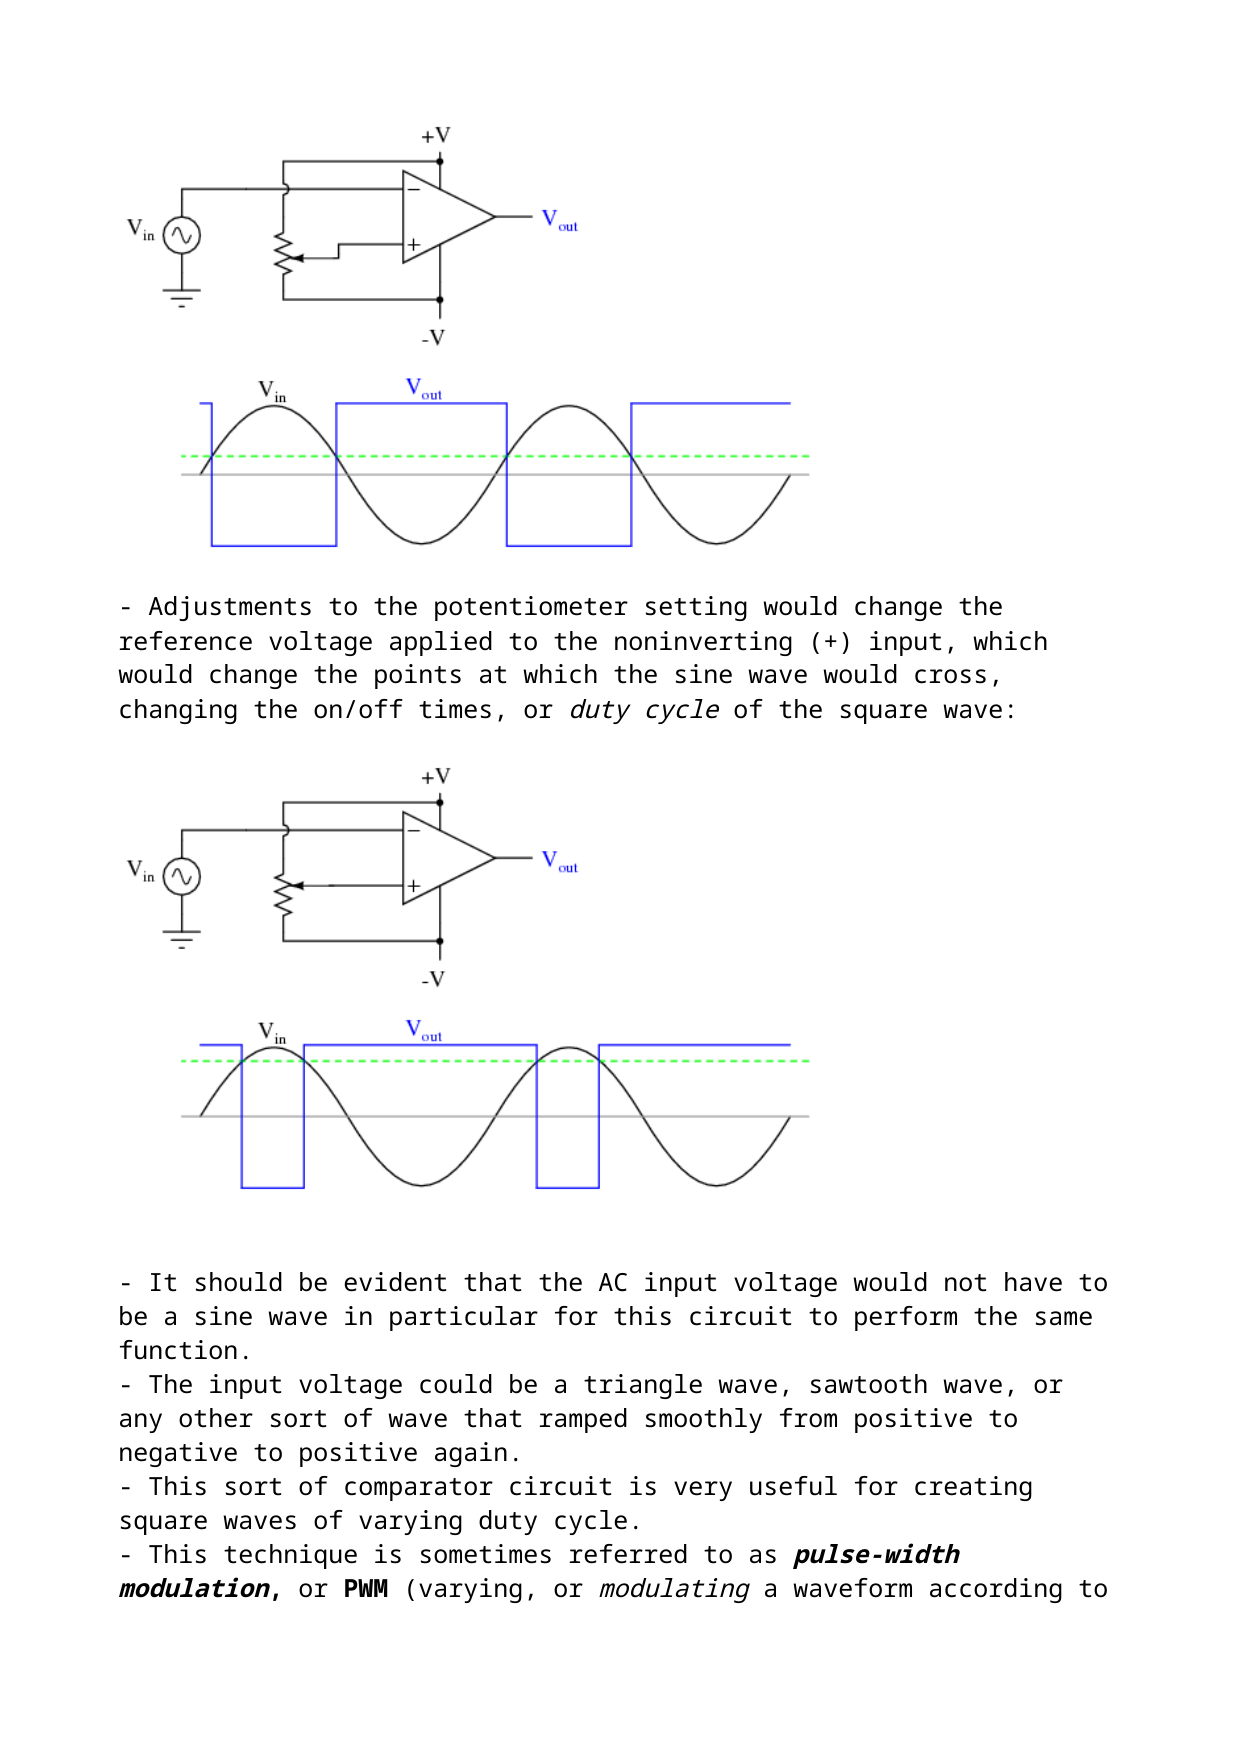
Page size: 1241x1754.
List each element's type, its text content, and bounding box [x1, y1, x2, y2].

list - This technique is sometimes referred to as pulse-width modulation, or PWM (varying, or modulating a waveform according to [118, 1537, 1122, 1605]
picture [118, 759, 816, 1197]
list - It should be evident that the AC input voltage would not have to be a sine wave in particular for this circuit to perform the same function. [118, 1264, 1122, 1367]
list - This sort of comparator circuit is very useful for creating square waves of varying duty cycle. [118, 1469, 1122, 1537]
list - The input voltage could be a triangle wave, sawtooth wave, or any other sort of wave that ramped smoothly from positive to negative to positive again. [118, 1367, 1122, 1469]
picture [118, 118, 816, 555]
list - Adjustments to the potentiometer setting would change the reference voltage applied to the noninverting (+) input, which would change the points at which the sine wave would cross, changing the on/off times, or duty cycle of the square wave: [118, 589, 1122, 725]
